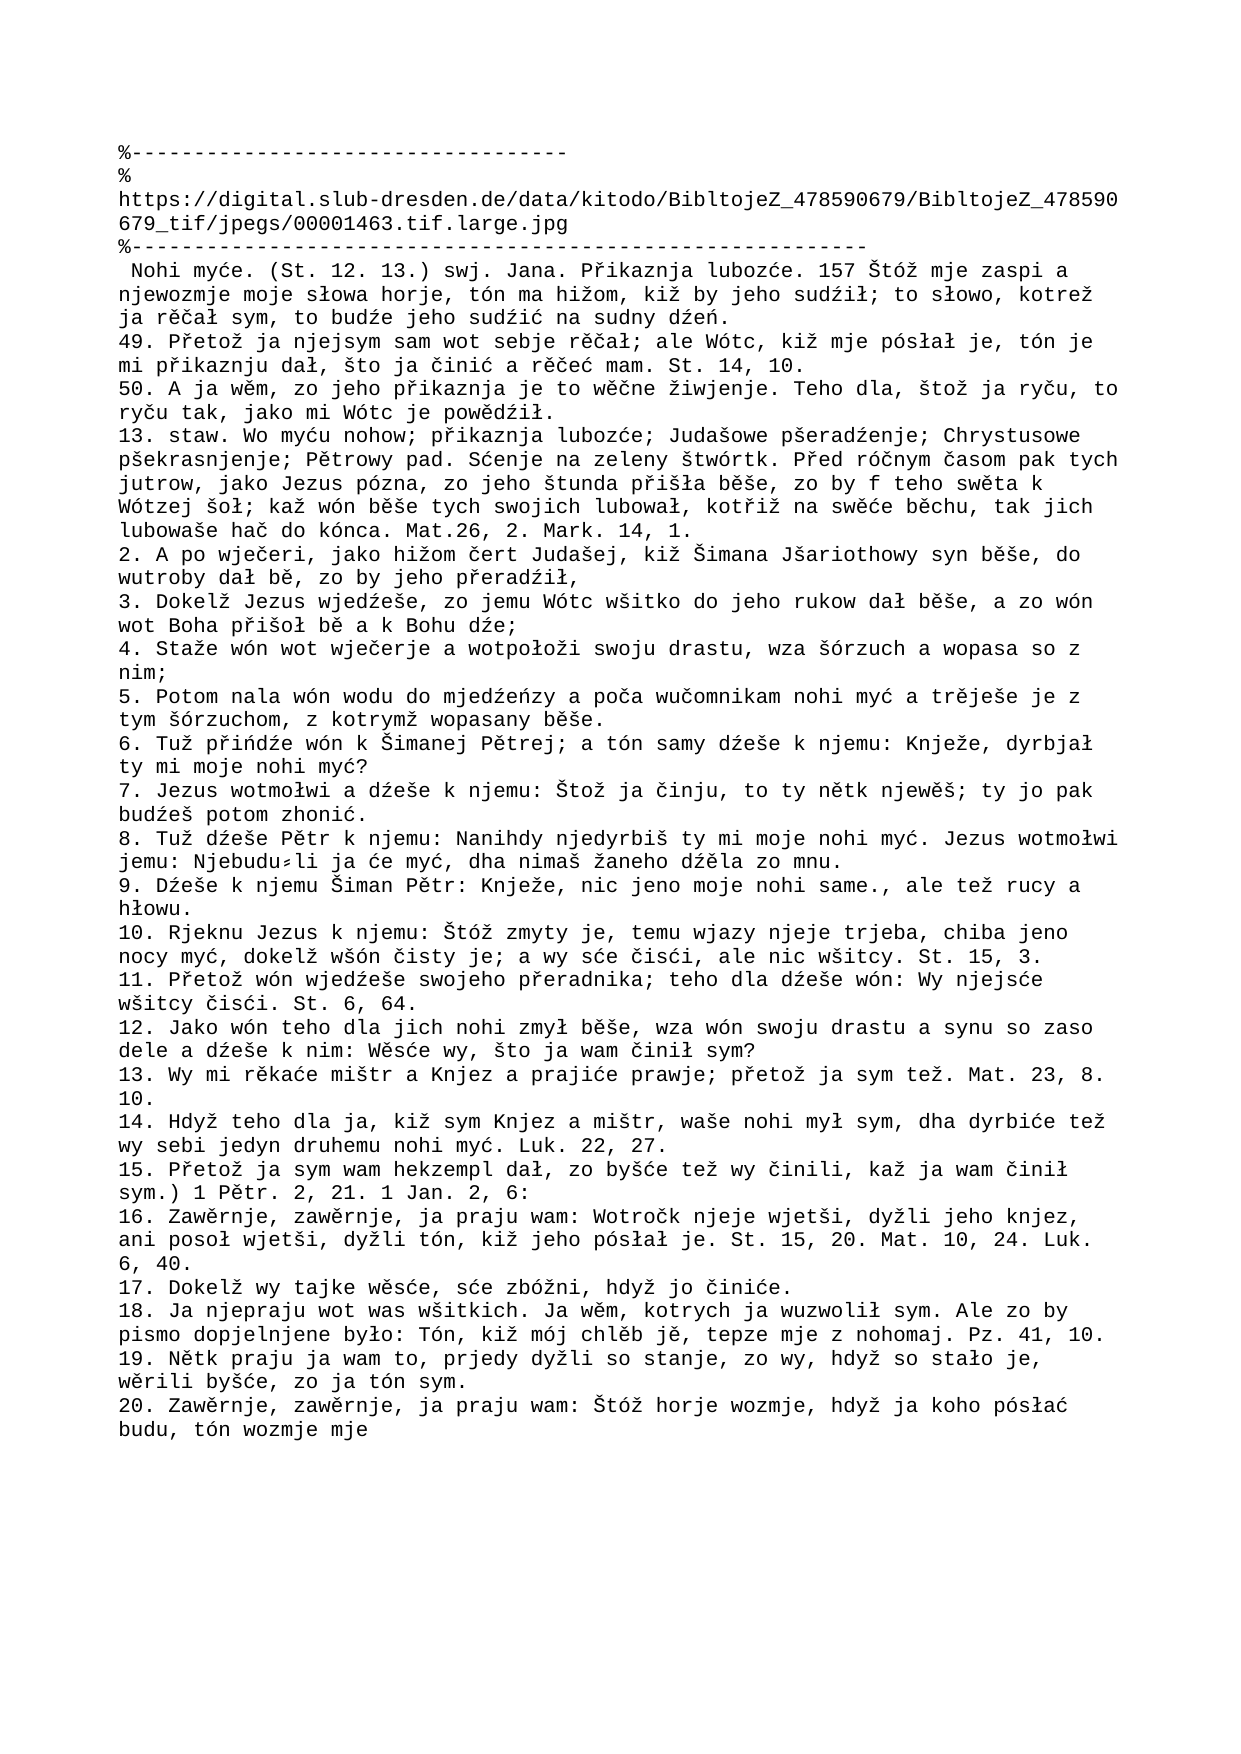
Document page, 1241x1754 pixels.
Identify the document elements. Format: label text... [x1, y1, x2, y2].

text 11. Přetož wón wjedźeše swojeho přeradnika; teho dla dźeše wón: Wy njejsće wšitcy čisći. St. 6, 64. [118, 969, 1122, 1017]
text 49. Přetož ja njejsym sam wot sebje rěčał; ale Wótc, kiž mje pósłał je, tón je mi přikaznju dał, što ja činić a rěčeć mam. St. 14, 10. [118, 331, 1122, 378]
text 13. staw. Wo myću nohow; přikaznja lubozće; Judašowe pšeradźenje; Chrystusowe pšekrasnjenje; Pětrowy pad. Sćenje na zeleny štwórtk. Před róčnym časom pak tych jutrow, jako Jezus pózna, zo jeho štunda přišła běše, zo by f teho swěta k Wótzej šoł; kaž wón běše tych swojich lubował, kotřiž na swěće běchu, tak jich lubowaše hač do kónca. Mat.26, 2. Mark. 14, 1. [118, 426, 1122, 544]
text 15. Přetož ja sym wam hekzempl dał, zo byšće tež wy činili, kaž ja wam činił sym.) 1 Pětr. 2, 21. 1 Jan. 2, 6: [118, 1158, 1122, 1206]
text 14. Hdyž teho dla ja, kiž sym Knjez a mištr, waše nohi mył sym, dha dyrbiće tež wy sebi jedyn druhemu nohi myć. Luk. 22, 27. [118, 1111, 1122, 1158]
text 16. Zawěrnje, zawěrnje, ja praju wam: Wotročk njeje wjetši, dyžli jeho knjez, ani posoł wjetši, dyžli tón, kiž jeho pósłał je. St. 15, 20. Mat. 10, 24. Luk. 6, 40. [118, 1206, 1122, 1277]
text %----------------------------------------------------------- [118, 236, 1122, 260]
text 5. Potom nala wón wodu do mjedźeńzy a poča wučomnikam nohi myć a trěješe je z tym šórzuchom, z kotrymž wopasany běše. [118, 686, 1122, 733]
text 4. Staže wón wot wječerje a wotpołoži swoju drastu, wza šórzuch a wopasa so z nim; [118, 638, 1122, 686]
text %----------------------------------- [118, 142, 1122, 165]
text % https://digital.slub-dresden.de/data/kitodo/BibltojeZ_478590679/BibltojeZ_478590679_tif/jpegs/00001463.tif.large.jpg [118, 165, 1122, 236]
text 7. Jezus wotmołwi a dźeše k njemu: Štož ja činju, to ty nětk njewěš; ty jo pak budźeš potom zhonić. [118, 780, 1122, 827]
text 3. Dokelž Jezus wjedźeše, zo jemu Wótc wšitko do jeho rukow dał běše, a zo wón wot Boha přišoł bě a k Bohu dźe; [118, 591, 1122, 638]
text 2. A po wječeri, jako hižom čert Judašej, kiž Šimana Jšariothowy syn běše, do wutroby dał bě, zo by jeho přeradźił, [118, 544, 1122, 591]
text 18. Ja njepraju wot was wšitkich. Ja wěm, kotrych ja wuzwolił sym. Ale zo by pismo dopjelnjene było: Tón, kiž mój chlěb jě, tepze mje z nohomaj. Pz. 41, 10. [118, 1300, 1122, 1348]
text 8. Tuž dźeše Pětr k njemu: Nanihdy njedyrbiš ty mi moje nohi myć. Jezus wotmołwi jemu: Njebudu⸗li ja će myć, dha nimaš žaneho dźěla zo mnu. [118, 827, 1122, 875]
text 9. Dźeše k njemu Šiman Pětr: Knježe, nic jeno moje nohi same., ale tež rucy a hłowu. [118, 875, 1122, 922]
text 10. Rjeknu Jezus k njemu: Štóž zmyty je, temu wjazy njeje trjeba, chiba jeno nocy myć, dokelž wšón čisty je; a wy sće čisći, ale nic wšitcy. St. 15, 3. [118, 922, 1122, 969]
text 50. A ja wěm, zo jeho přikaznja je to wěčne žiwjenje. Teho dla, štož ja ryču, to ryču tak, jako mi Wótc je powědźił. [118, 378, 1122, 426]
text 12. Jako wón teho dla jich nohi zmył běše, wza wón swoju drastu a synu so zaso dele a dźeše k nim: Wěsće wy, što ja wam činił sym? [118, 1017, 1122, 1064]
text 20. Zawěrnje, zawěrnje, ja praju wam: Štóž horje wozmje, hdyž ja koho pósłać budu, tón wozmje mje [118, 1395, 1122, 1442]
text 17. Dokelž wy tajke wěsće, sće zbóžni, hdyž jo činiće. [118, 1277, 1122, 1300]
text 19. Nětk praju ja wam to, prjedy dyžli so stanje, zo wy, hdyž so stało je, wěrili byšće, zo ja tón sym. [118, 1348, 1122, 1395]
text 6. Tuž přińdźe wón k Šimanej Pětrej; a tón samy dźeše k njemu: Knježe, dyrbjał ty mi moje nohi myć? [118, 733, 1122, 780]
text Nohi myće. (St. 12. 13.) swj. Jana. Přikaznja lubozće. 157 Štóž mje zaspi a njewozmje moje słowa horje, tón ma hižom, kiž by jeho sudźił; to słowo, kotrež ja rěčał sym, to budźe jeho sudźić na sudny dźeń. [118, 260, 1122, 331]
text 13. Wy mi rěkaće mištr a Knjez a prajiće prawje; přetož ja sym tež. Mat. 23, 8. 10. [118, 1064, 1122, 1111]
